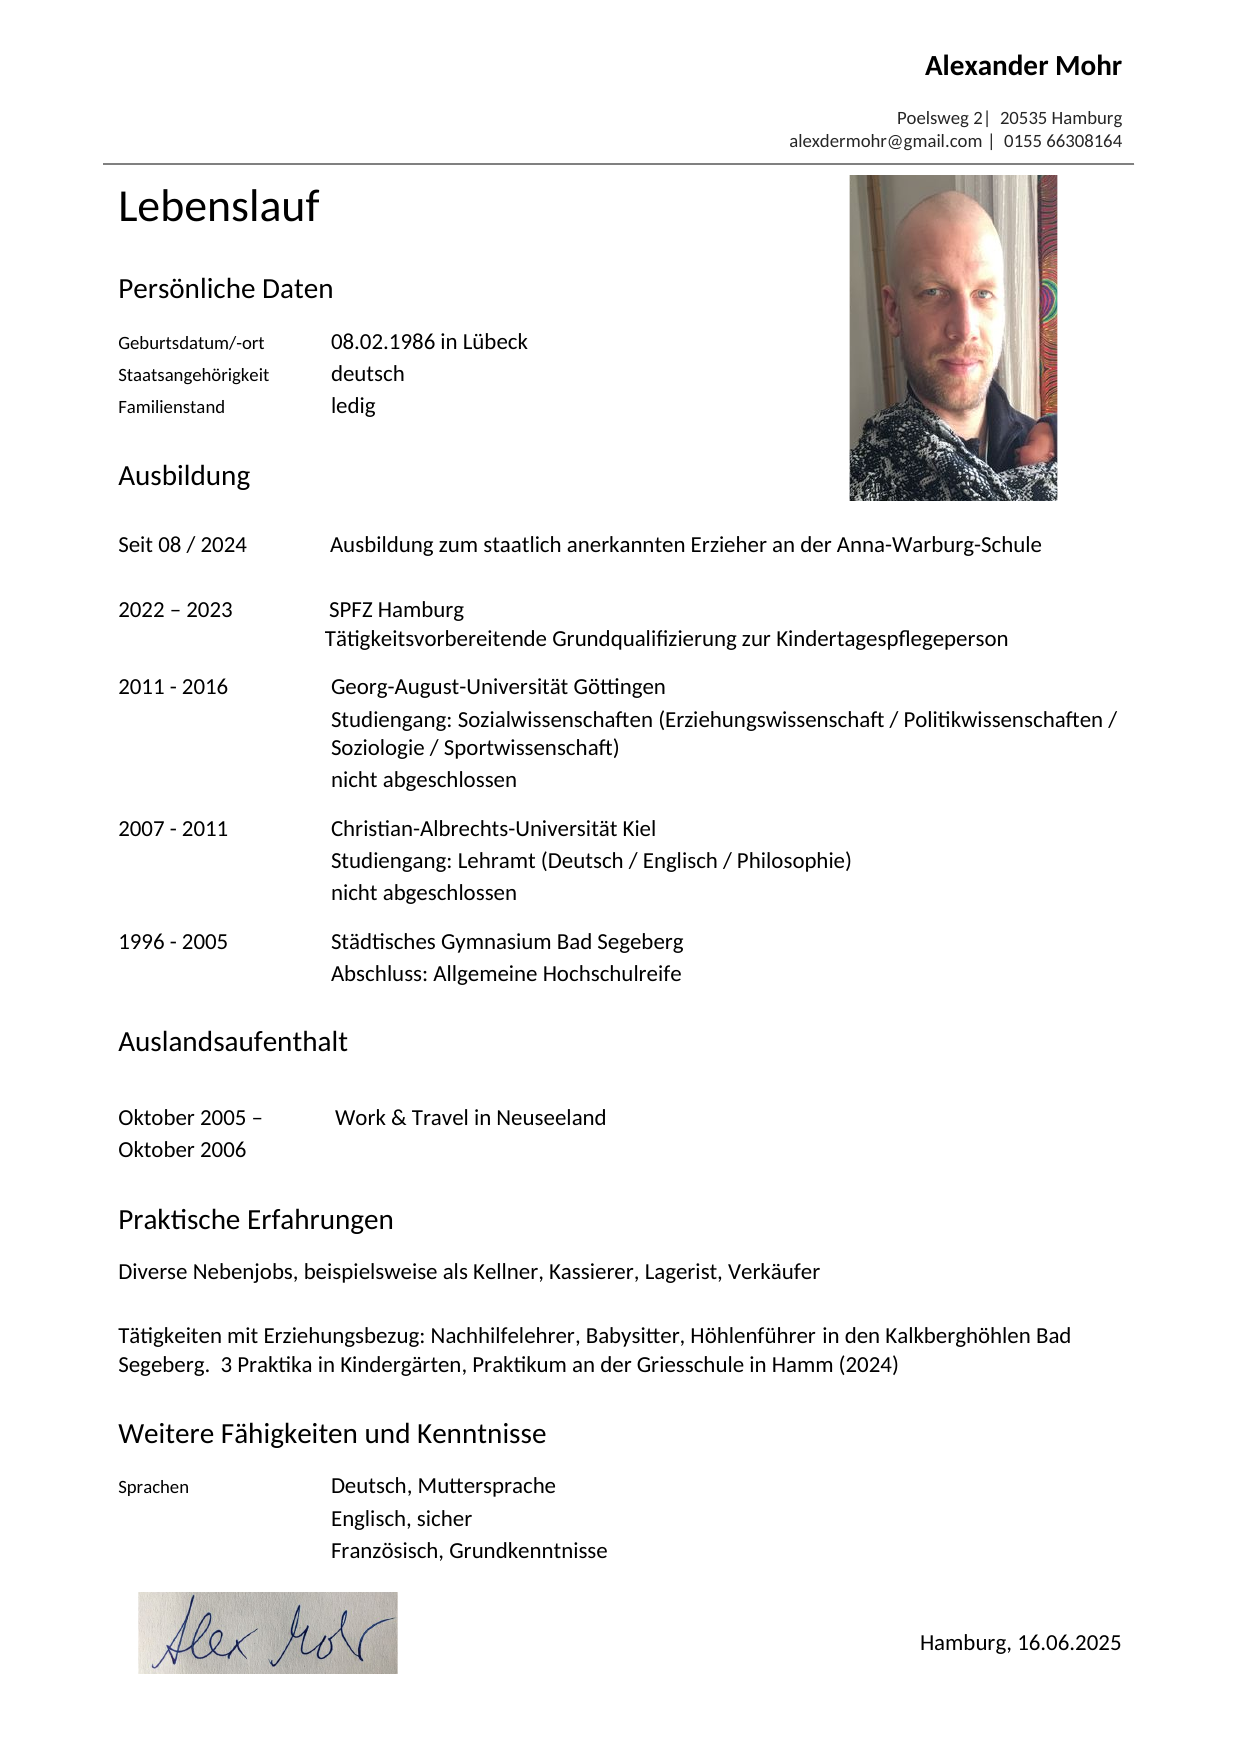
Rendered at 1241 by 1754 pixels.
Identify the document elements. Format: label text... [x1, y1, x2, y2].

text Oktober 2006 [118, 1135, 1122, 1163]
text Geburtsdatum/-ort 08.02.1986 in Lübeck [118, 327, 849, 355]
text nicht abgeschlossen [331, 765, 1122, 793]
subtitle [1058, 271, 1122, 306]
subtitle Weitere Fähigkeiten und Kenntnisse [118, 1415, 1122, 1451]
text Familienstand ledig [118, 391, 849, 419]
subtitle Ausbildung [118, 457, 849, 493]
subtitle 2022 – 2023 SPFZ Hamburg Tätigkeitsvorbereitende Grundqualifizierung zur Kindertagespflegeperson [118, 596, 1122, 652]
text Tätigkeiten mit Erziehungsbezug: Nachhilfelehrer, Babysitter, Höhlenführer in den Kalkberghöhlen Bad Segeberg. 3 Praktika in Kindergärten, Praktikum an der Griesschule in Hamm (2024) [118, 1322, 1122, 1378]
text Französisch, Grundkenntnisse [118, 1536, 1122, 1564]
text [1058, 359, 1122, 387]
text Englisch, sicher [118, 1504, 1122, 1532]
text Staatsangehörigkeit deutsch [118, 359, 849, 387]
text Studiengang: Lehramt (Deutsch / Englisch / Philosophie) [331, 846, 1122, 874]
text Diverse Nebenjobs, beispielsweise als Kellner, Kassierer, Lagerist, Verkäufer [118, 1257, 1122, 1285]
text Hamburg, 16.06.2025 [398, 1628, 1122, 1656]
subtitle [1058, 177, 1122, 233]
subtitle Lebenslauf [118, 177, 849, 233]
text 2007 - 2011 Christian-Albrechts-Universität Kiel [118, 814, 1122, 842]
text 1996 - 2005 Städtisches Gymnasium Bad Segeberg [118, 927, 1122, 955]
text Auslandsaufenthalt [118, 1023, 1122, 1059]
text [1058, 391, 1122, 419]
text Studiengang: Sozialwissenschaften (Erziehungswissenschaft / Politikwissenschaften / Soziologie / Sportwissenschaft) [331, 705, 1122, 761]
text Oktober 2005 – Work & Travel in Neuseeland [118, 1103, 1122, 1131]
text 2011 - 2016 Georg-August-Universität Göttingen [118, 672, 1122, 701]
text nicht abgeschlossen [331, 878, 1122, 906]
text Abschluss: Allgemeine Hochschulreife [331, 959, 1122, 987]
subtitle [1058, 457, 1122, 493]
text [118, 1628, 138, 1656]
picture [849, 175, 1058, 501]
text Sprachen Deutsch, Muttersprache [118, 1472, 1122, 1500]
subtitle Seit 08 / 2024 Ausbildung zum staatlich anerkannten Erzieher an der Anna-Warburg-Schule [118, 530, 1122, 558]
picture [138, 1592, 398, 1674]
subtitle Persönliche Daten [118, 271, 849, 306]
text [1058, 327, 1122, 355]
subtitle Praktische Erfahrungen [118, 1201, 1122, 1236]
